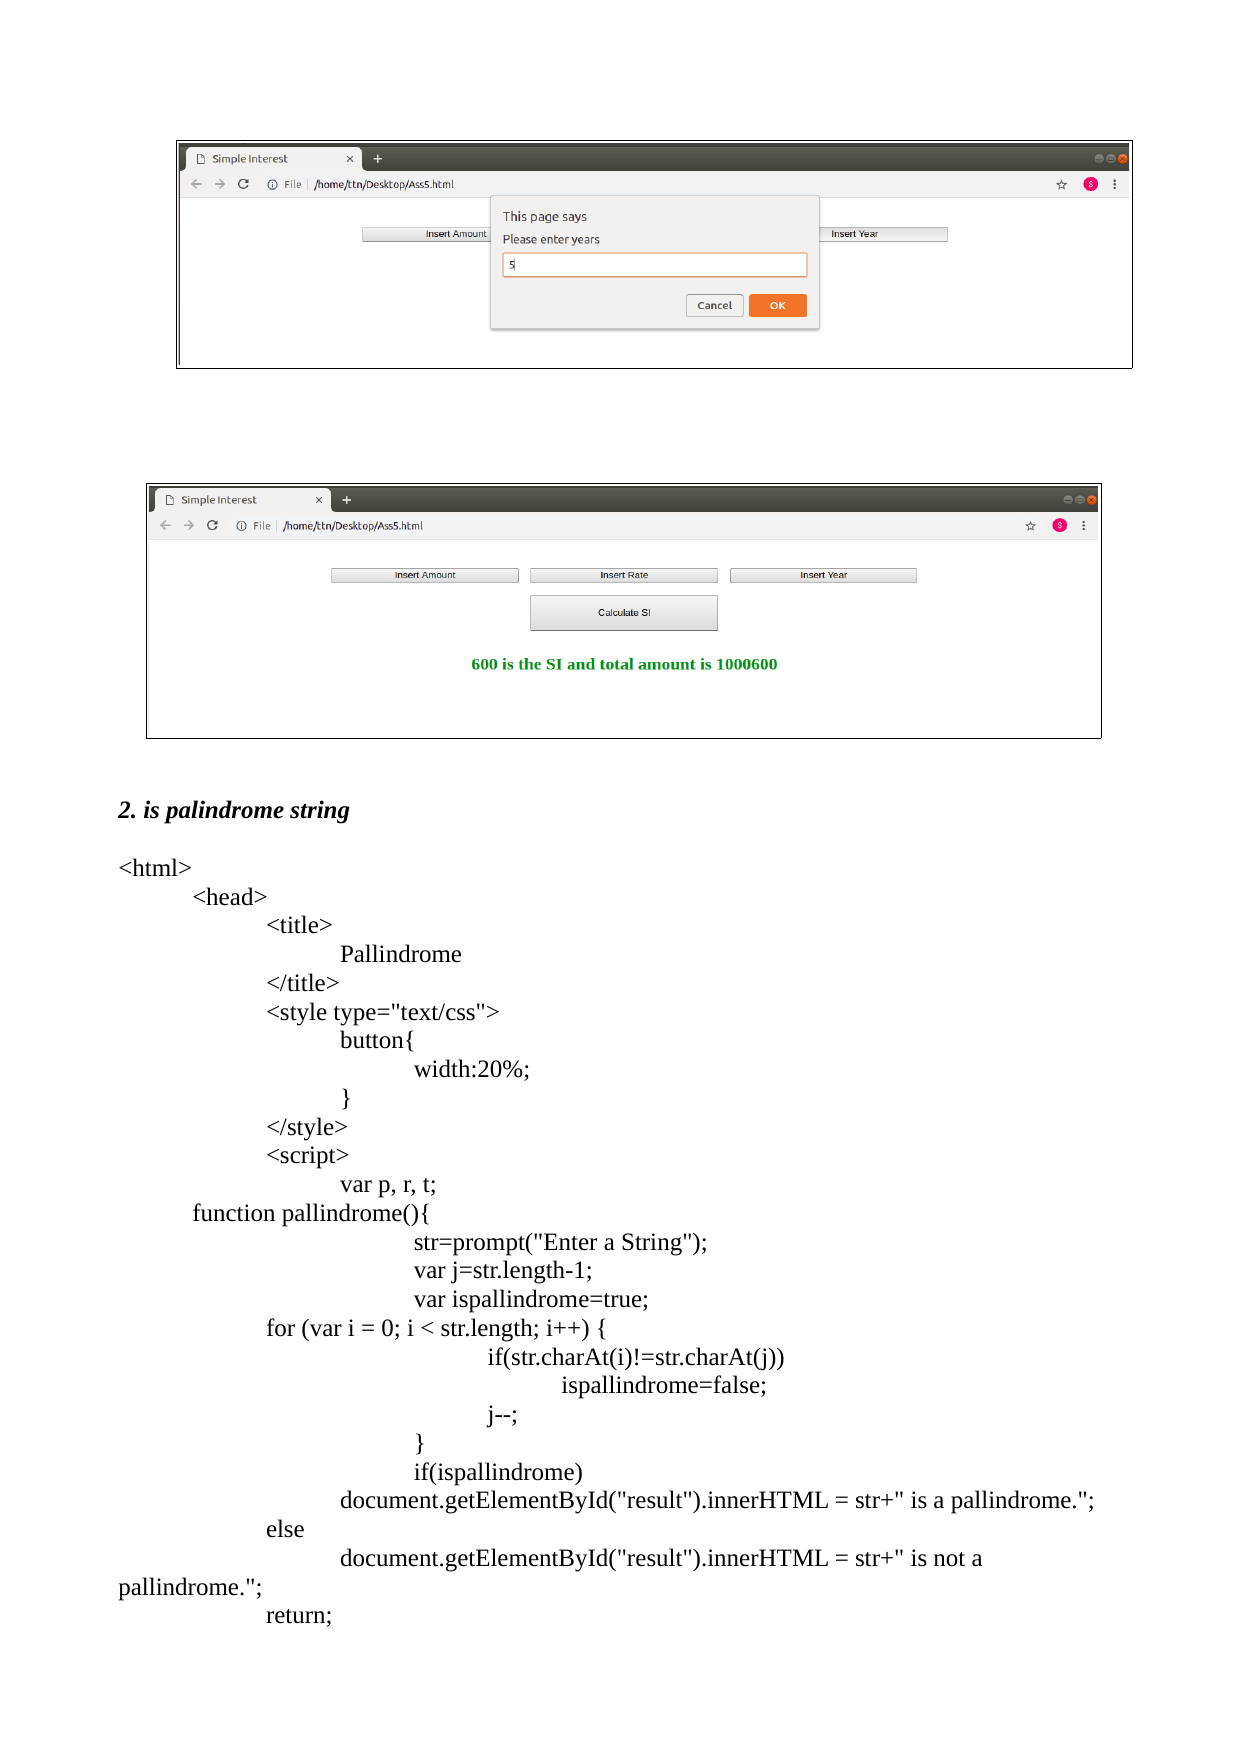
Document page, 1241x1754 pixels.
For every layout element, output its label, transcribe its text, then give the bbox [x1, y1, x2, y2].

text </style> [118, 1112, 1122, 1140]
text width:20%; [118, 1054, 1122, 1083]
text 2. is palindrome string [118, 795, 1122, 824]
text <script> [118, 1140, 1122, 1169]
text <style type="text/css"> [118, 997, 1122, 1025]
text </title> [118, 968, 1122, 997]
text document.getElementById("result").innerHTML = str+" is not a pallindrome."; [118, 1543, 1122, 1600]
text str=prompt("Enter a String"); [118, 1227, 1122, 1255]
text j--; [118, 1399, 1122, 1428]
text var p, r, t; [118, 1169, 1122, 1198]
text ispallindrome=false; [118, 1370, 1122, 1399]
text <html> [118, 853, 1122, 882]
text } [118, 1428, 1122, 1457]
text var j=str.length-1; [118, 1255, 1122, 1284]
text } [118, 1083, 1122, 1112]
picture [178, 143, 1130, 365]
text for (var i = 0; i < str.length; i++) { [118, 1313, 1122, 1342]
text Pallindrome [118, 939, 1122, 968]
text if(ispallindrome) [118, 1457, 1122, 1485]
text return; [118, 1600, 1122, 1629]
text var ispallindrome=true; [118, 1284, 1122, 1313]
text if(str.charAt(i)!=str.charAt(j)) [118, 1342, 1122, 1370]
picture [148, 486, 1098, 735]
text button{ [118, 1025, 1122, 1054]
text <title> [118, 910, 1122, 939]
text document.getElementById("result").innerHTML = str+" is a pallindrome."; [118, 1485, 1122, 1514]
text <head> [118, 882, 1122, 910]
text else [118, 1514, 1122, 1543]
text function pallindrome(){ [118, 1198, 1122, 1227]
